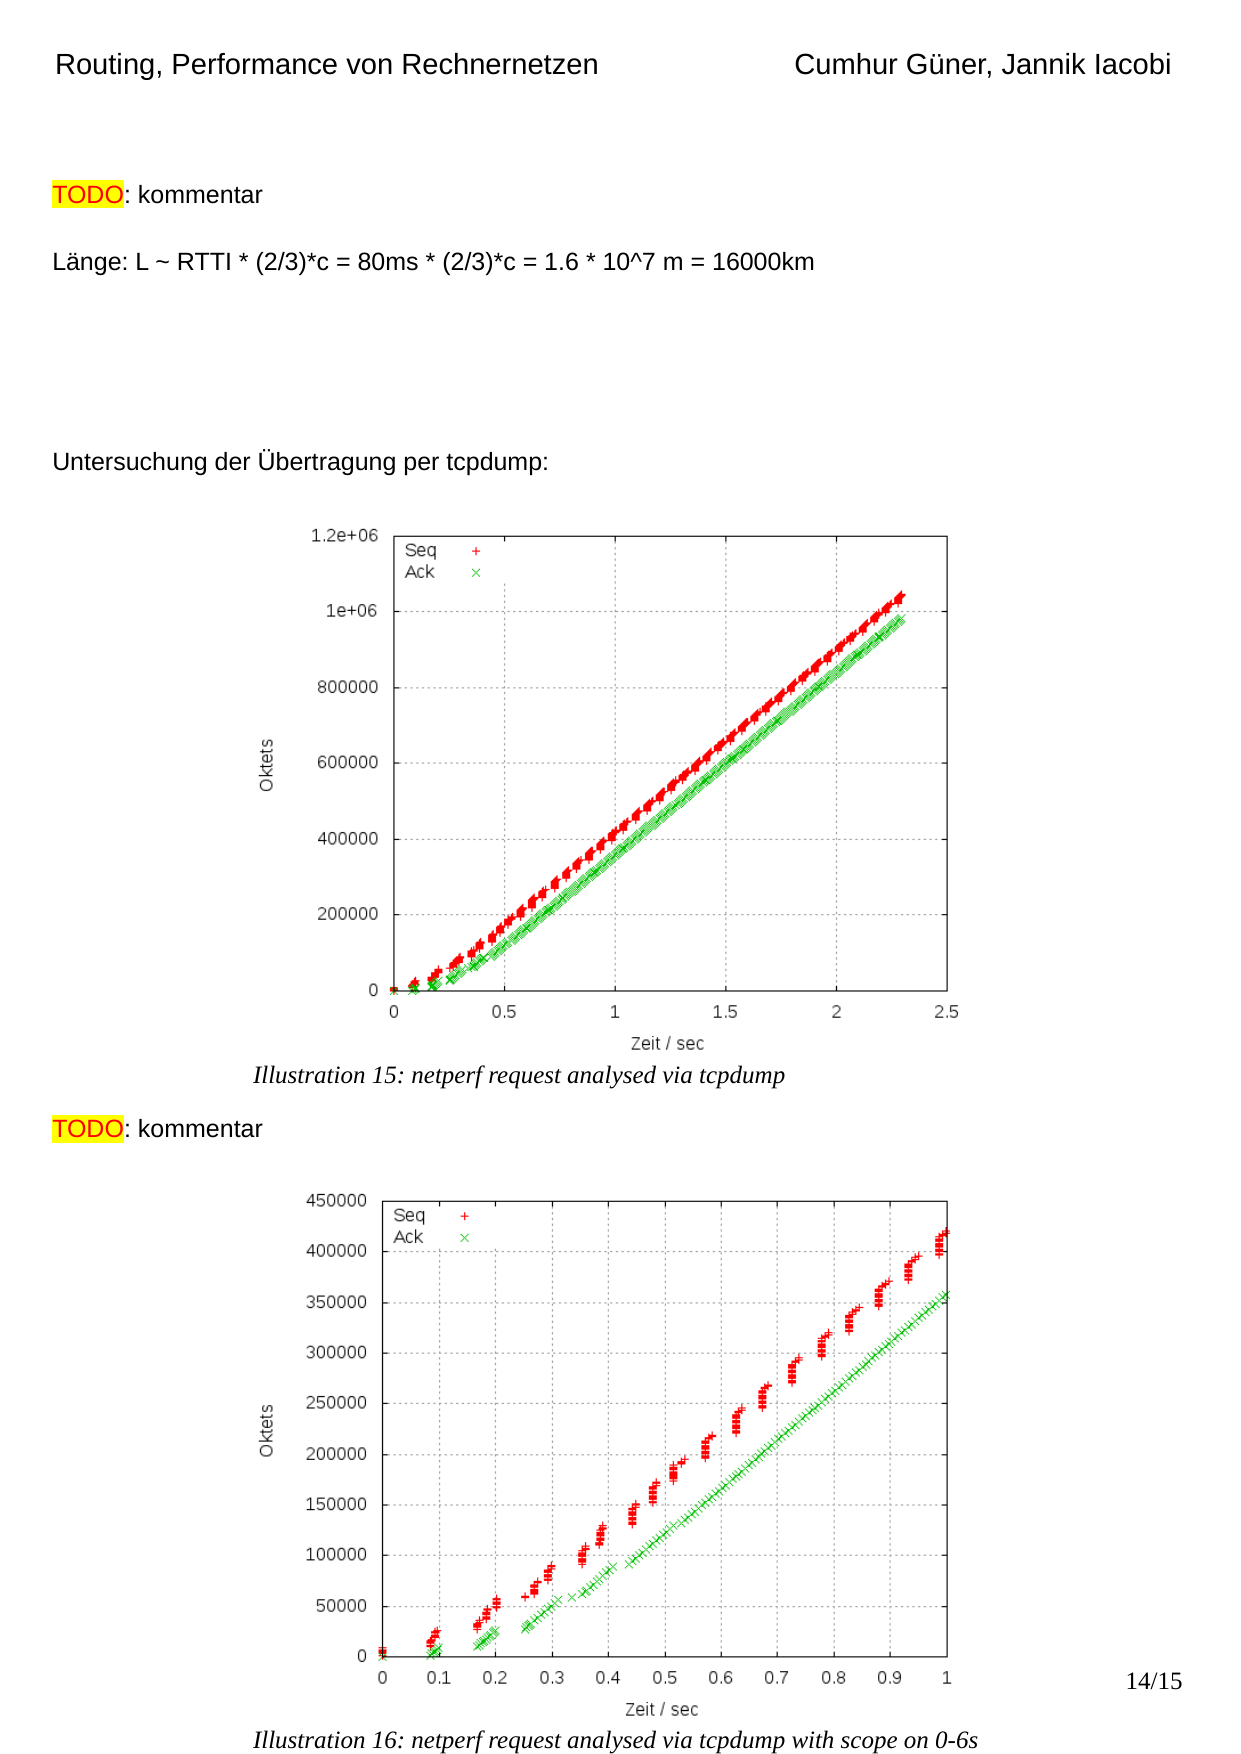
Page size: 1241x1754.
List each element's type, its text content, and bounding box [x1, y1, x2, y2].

text TODO: kommentar [52, 180, 1182, 208]
text Illustration 16: netperf request analysed via tcpdump with scope on 0-6s [253, 1726, 982, 1754]
text Untersuchung der Übertragung per tcpdump: [52, 447, 1182, 476]
text TODO: kommentar [52, 1114, 1182, 1143]
text Illustration 15: netperf request analysed via tcpdump [253, 1060, 982, 1089]
picture [252, 1178, 982, 1726]
text Länge: L ~ RTTI * (2/3)*c = 80ms * (2/3)*c = 1.6 * 10^7 m = 16000km [52, 246, 1182, 275]
picture [252, 513, 982, 1060]
